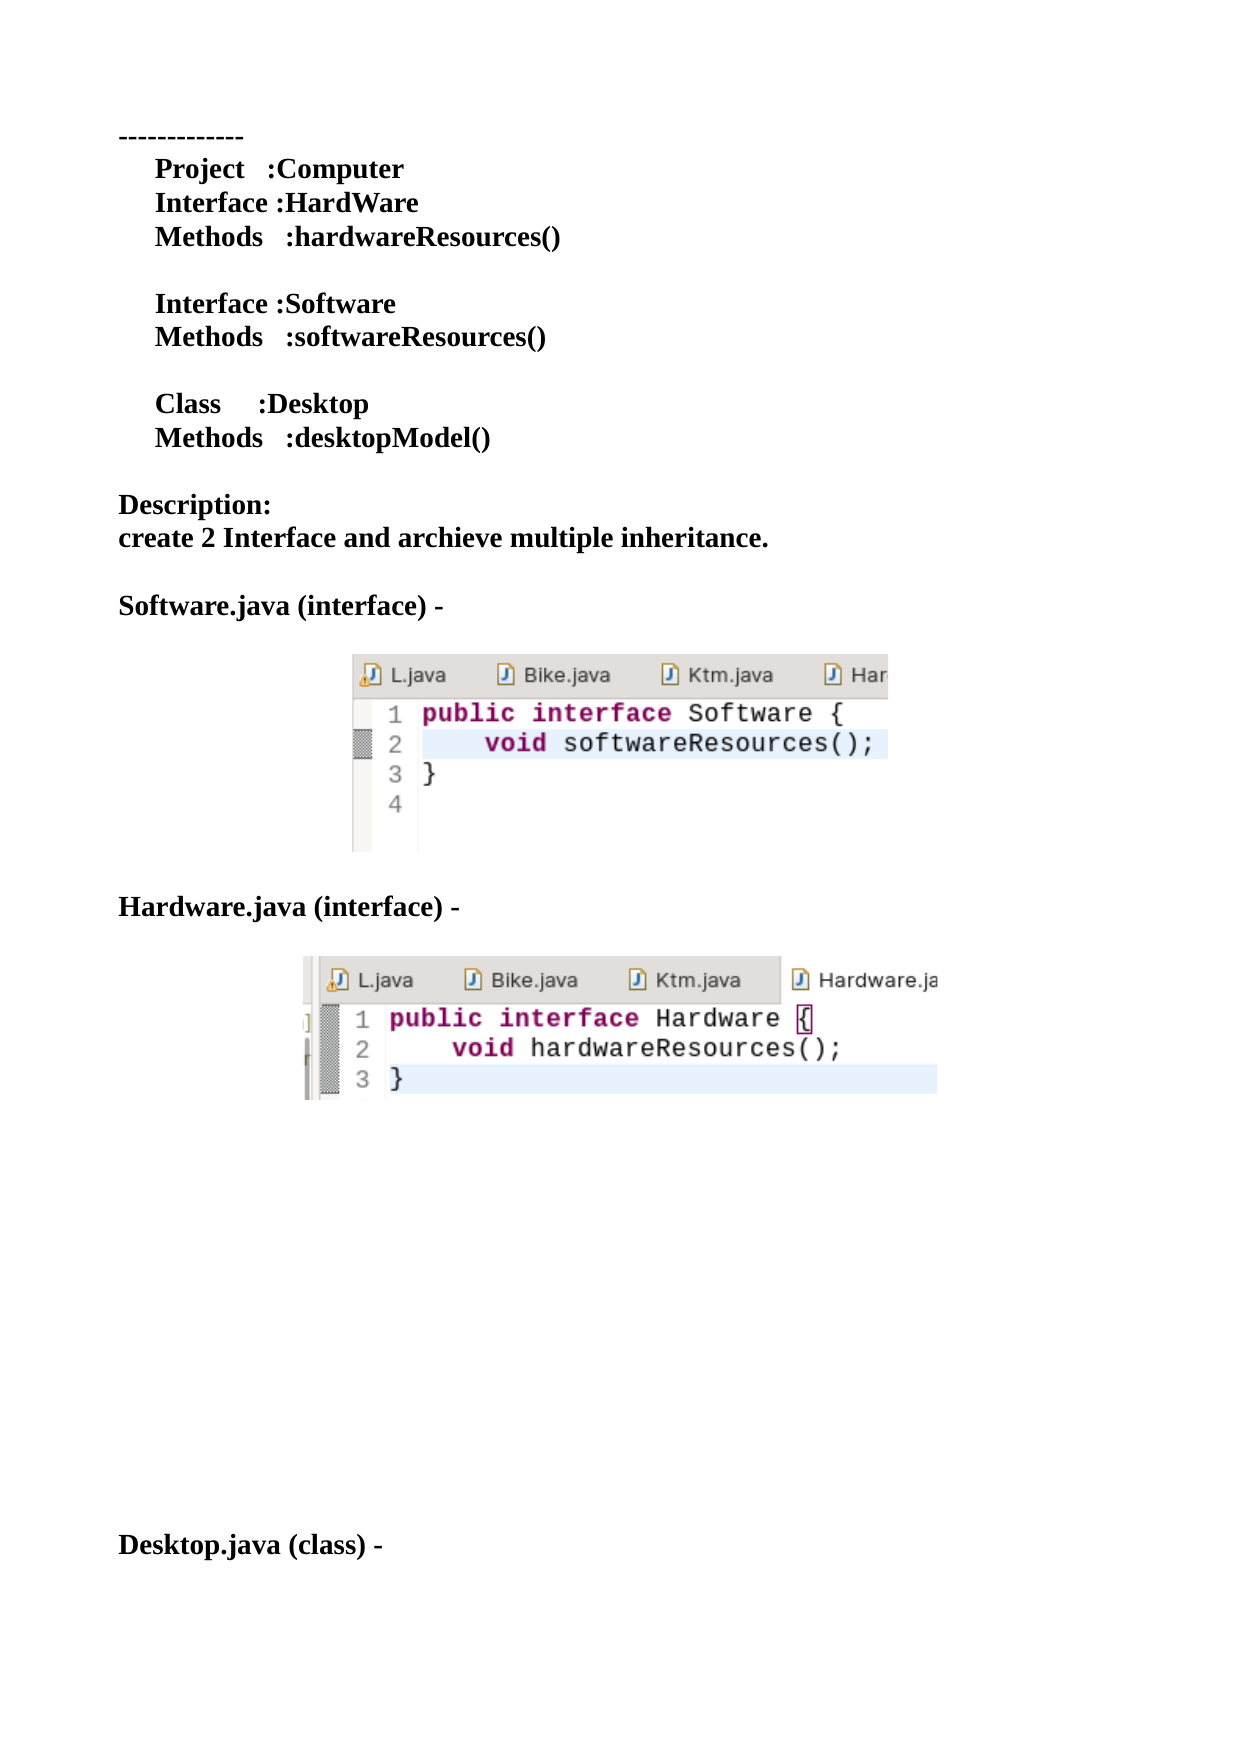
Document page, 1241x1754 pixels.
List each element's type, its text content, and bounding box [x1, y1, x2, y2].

picture [352, 654, 889, 852]
text Interface :Software [118, 286, 1122, 319]
text Class :Desktop [118, 386, 1122, 420]
picture [302, 956, 938, 1100]
text Desktop.java (class) - [118, 1527, 1122, 1560]
text create 2 Interface and archieve multiple inheritance. [118, 521, 1122, 554]
text Methods :softwareResources() [118, 319, 1122, 353]
text Description: [118, 487, 1122, 521]
text Software.java (interface) - [118, 588, 1122, 621]
text Methods :hardwareResources() [118, 219, 1122, 252]
text Interface :HardWare [118, 185, 1122, 219]
text Project :Computer [118, 152, 1122, 185]
text ------------- [118, 118, 1122, 152]
text Hardware.java (interface) - [118, 655, 1122, 923]
text Methods :desktopModel() [118, 420, 1122, 453]
